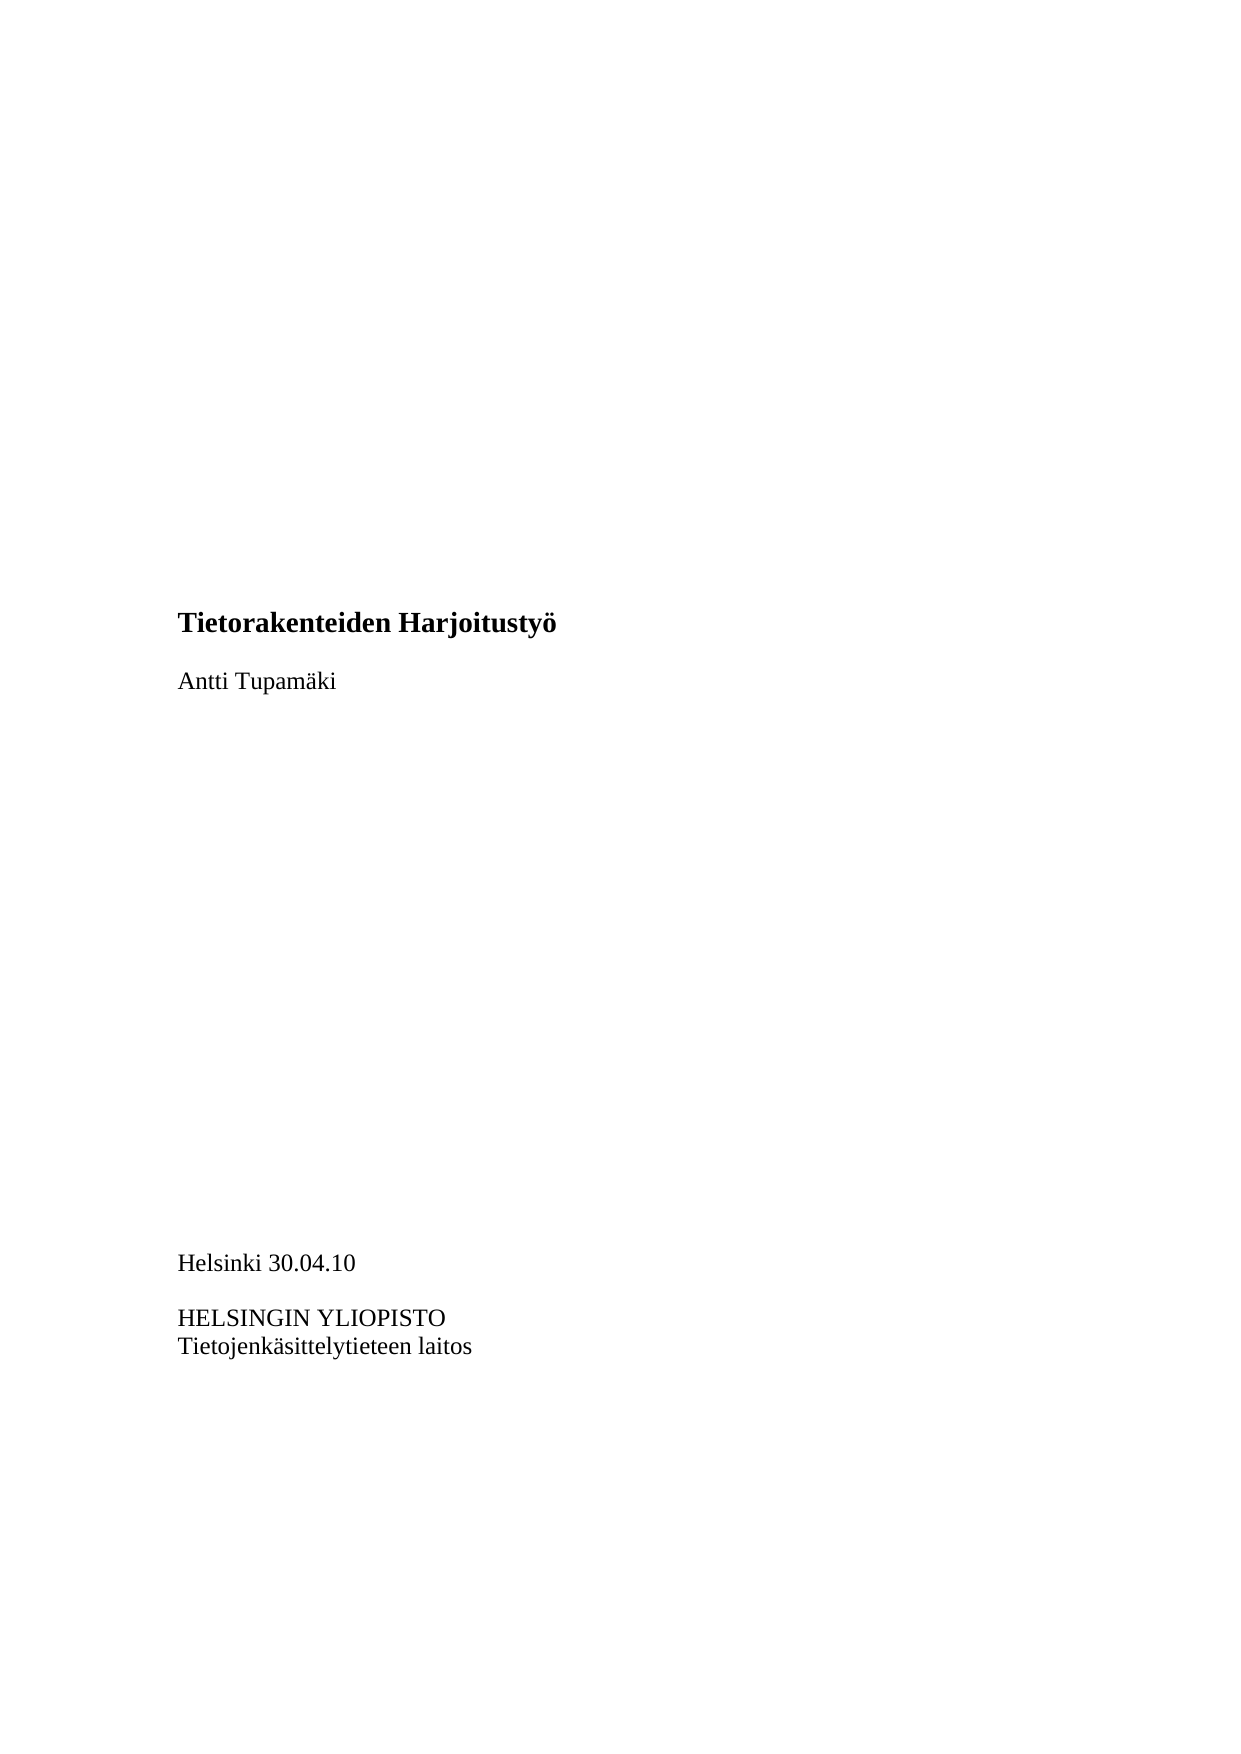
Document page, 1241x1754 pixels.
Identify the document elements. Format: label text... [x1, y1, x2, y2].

text HELSINGIN YLIOPISTO [177, 1304, 1063, 1332]
text Tietorakenteiden Harjoitustyö [177, 607, 1063, 639]
text Tietojenkäsittelytieteen laitos [177, 1332, 1063, 1359]
text Antti Tupamäki [177, 667, 1063, 694]
text Helsinki 30.04.10 [177, 1249, 1063, 1276]
